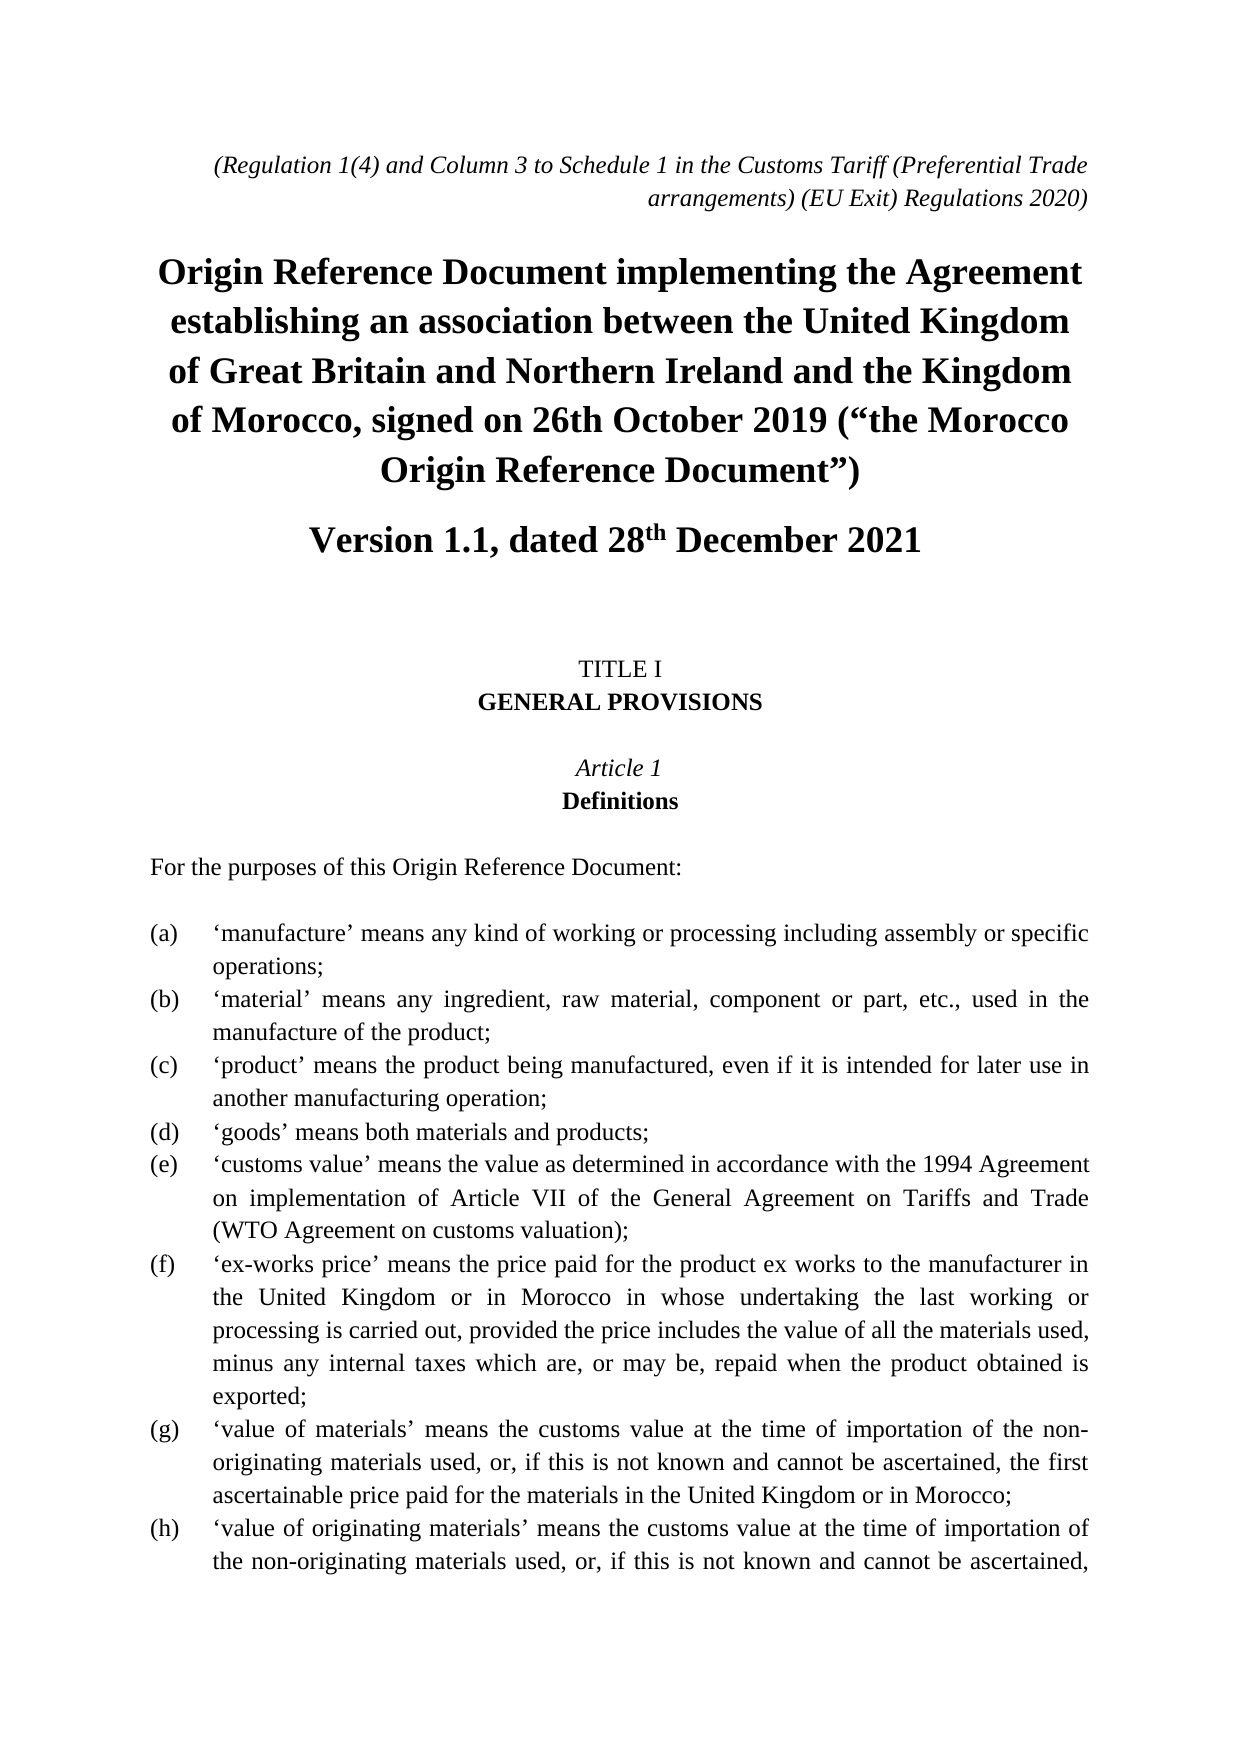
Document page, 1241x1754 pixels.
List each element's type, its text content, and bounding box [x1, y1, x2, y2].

text Definitions [150, 786, 1090, 815]
text For the purposes of this Origin Reference Document: [150, 852, 1090, 881]
text (f) ‘ex-works price’ means the price paid for the product ex works to the manufacturer in the United Kingdom or in Morocco in whose undertaking the last working or processing is carried out, provided the price includes the value of all the materials used, minus any internal taxes which are, or may be, repaid when the product obtained is exported; [150, 1249, 1090, 1409]
text (d) ‘goods’ means both materials and products; [150, 1117, 1090, 1145]
text Article 1 [150, 753, 1090, 782]
text (h) ‘value of originating materials’ means the customs value at the time of importation of the non-originating materials used, or, if this is not known and cannot be ascertained, [150, 1513, 1090, 1574]
text TITLE I [150, 654, 1090, 683]
text GENERAL PROVISIONS [150, 687, 1090, 716]
text (e) ‘customs value’ means the value as determined in accordance with the 1994 Agreement on implementation of Article VII of the General Agreement on Tariffs and Trade (WTO Agreement on customs valuation); [150, 1149, 1090, 1244]
text (g) ‘value of materials’ means the customs value at the time of importation of the non-originating materials used, or, if this is not known and cannot be ascertained, the first ascertainable price paid for the materials in the United Kingdom or in Morocco; [150, 1414, 1090, 1508]
text (b) ‘material’ means any ingredient, raw material, component or part, etc., used in the manufacture of the product; [150, 984, 1090, 1046]
text (Regulation 1(4) and Column 3 to Schedule 1 in the Customs Tariff (Preferential Trade arrangements) (EU Exit) Regulations 2020) [150, 150, 1090, 212]
text (a) ‘manufacture’ means any kind of working or processing including assembly or specific operations; [150, 918, 1090, 980]
text Version 1.1, dated 28th December 2021 [150, 518, 1090, 561]
text (c) ‘product’ means the product being manufactured, even if it is intended for later use in another manufacturing operation; [150, 1051, 1090, 1112]
text Origin Reference Document implementing the Agreement establishing an association between the United Kingdom of Great Britain and Northern Ireland and the Kingdom of Morocco, signed on 26th October 2019 (“the Morocco Origin Reference Document”) [150, 249, 1090, 491]
